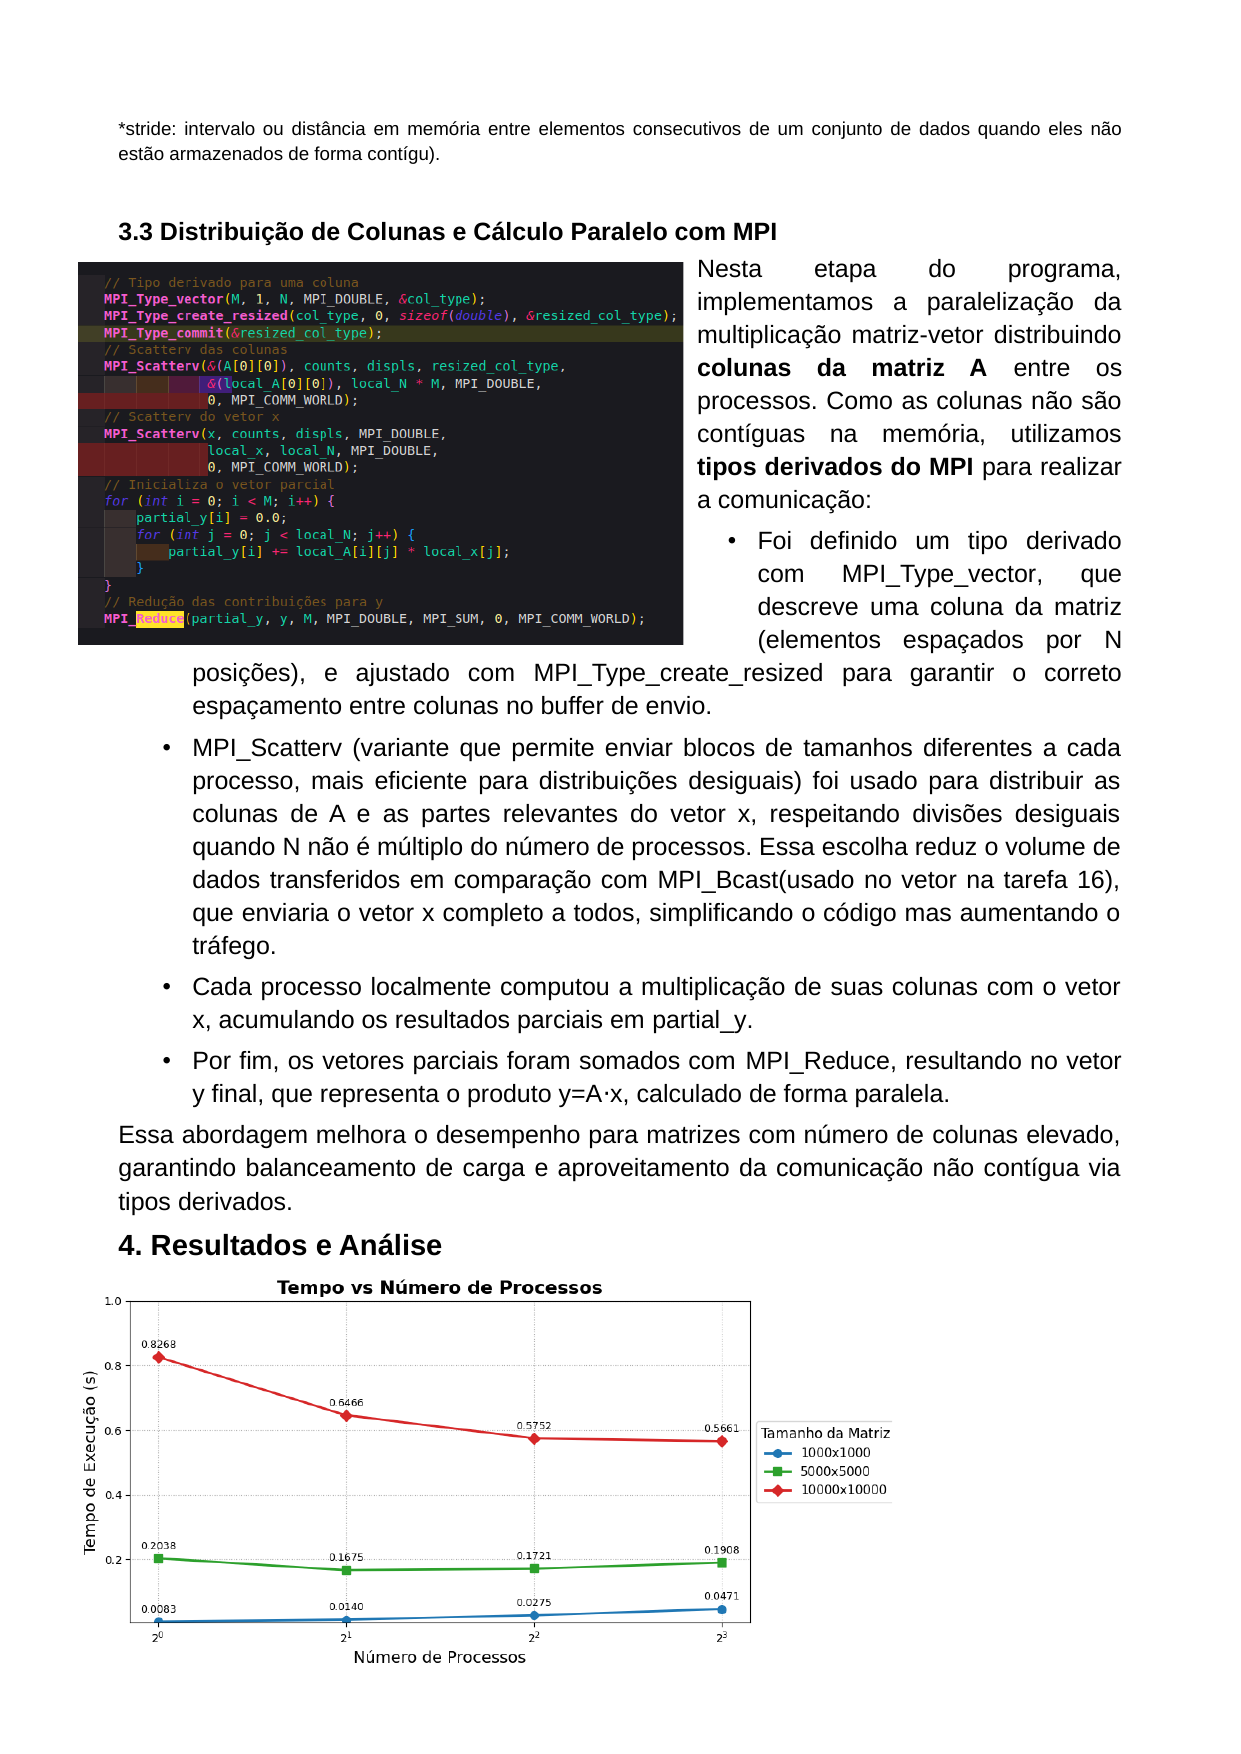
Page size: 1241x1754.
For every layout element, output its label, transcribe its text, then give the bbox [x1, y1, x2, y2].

list Por fim, os vetores parciais foram somados com MPI_Reduce, resultando no vetor y final, que representa o produto y=A⋅x, calculado de forma paralela. [162, 1046, 1122, 1108]
subtitle 3.3 Distribuição de Colunas e Cálculo Paralelo com MPI [118, 217, 1122, 246]
list Foi definido um tipo derivado com MPI_Type_vector, que descreve uma coluna da matriz (elementos espaçados por N posições), e ajustado com MPI_Type_create_resized para garantir o correto espaçamento entre colunas no buffer de envio. [162, 526, 1122, 720]
text Essa abordagem melhora o desempenho para matrizes com número de colunas elevado, garantindo balanceamento de carga e aproveitamento da comunicação não contígua via tipos derivados. [118, 1120, 1122, 1215]
text *stride: intervalo ou distância em memória entre elementos consecutivos de um conjunto de dados quando eles não estão armazenados de forma contígu). [118, 118, 1122, 164]
subtitle 4. Resultados e Análise [118, 1228, 1122, 1261]
picture [79, 1277, 893, 1667]
list MPI_Scatterv (variante que permite enviar blocos de tamanhos diferentes a cada processo, mais eficiente para distribuições desiguais) foi usado para distribuir as colunas de A e as partes relevantes do vetor x, respeitando divisões desiguais quando N não é múltiplo do número de processos. Essa escolha reduz o volume de dados transferidos em comparação com MPI_Bcast(usado no vetor na tarefa 16), que enviaria o vetor x completo a todos, simplificando o código mas aumentando o tráfego. [162, 732, 1122, 959]
text Nesta etapa do programa, implementamos a paralelização da multiplicação matriz-vetor distribuindo colunas da matriz A entre os processos. Como as colunas não são contíguas na memória, utilizamos tipos derivados do MPI para realizar a comunicação: [697, 254, 1122, 514]
list Cada processo localmente computou a multiplicação de suas colunas com o vetor x, acumulando os resultados parciais em partial_y. [162, 972, 1122, 1034]
picture [78, 262, 684, 645]
